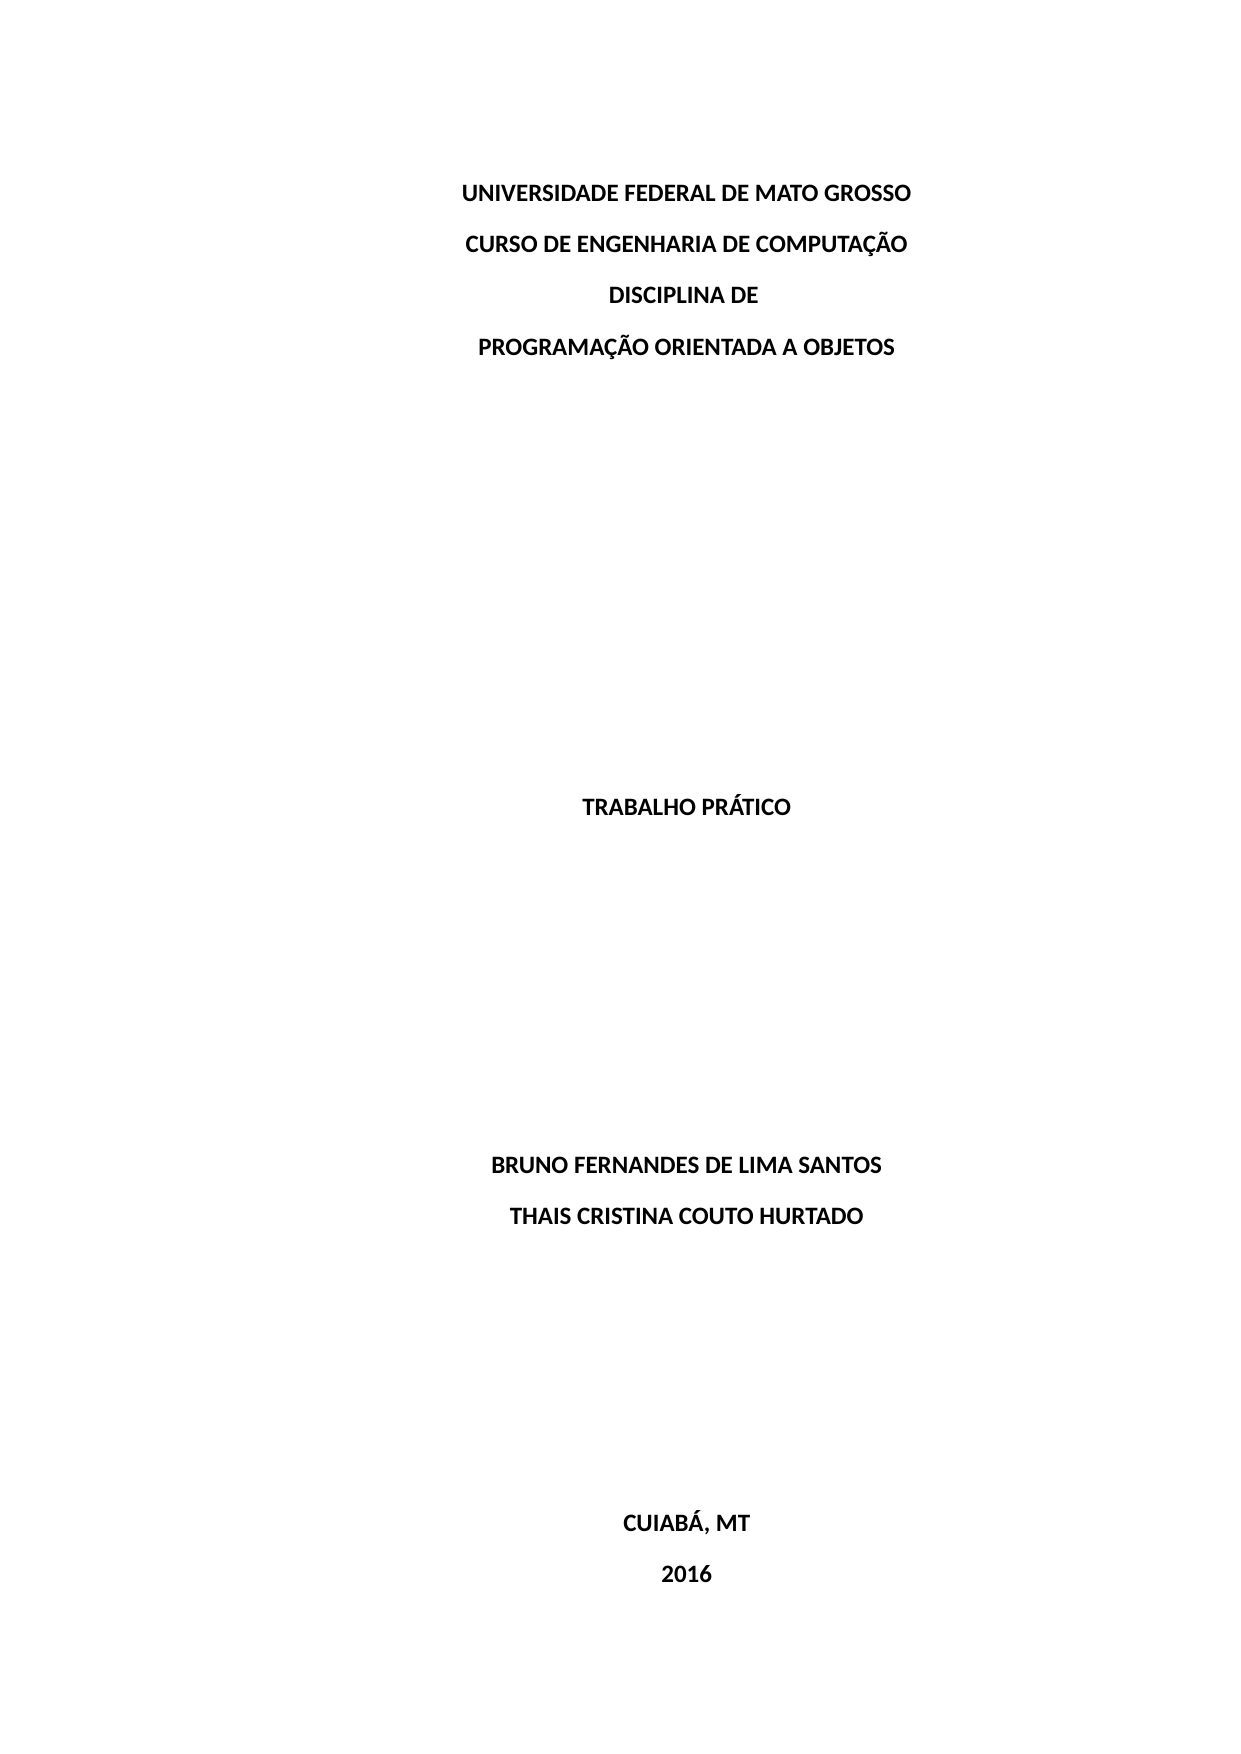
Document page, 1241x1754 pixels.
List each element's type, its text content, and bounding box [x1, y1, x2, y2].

text CURSO DE ENGENHARIA DE COMPUTAÇÃO [177, 228, 1122, 259]
text DISCIPLINA DE [177, 279, 1122, 310]
text PROGRAMAÇÃO ORIENTADA A OBJETOS [177, 331, 1122, 361]
text CUIABÁ, MT [177, 1507, 1122, 1537]
text TRABALHO PRÁTICO [177, 791, 1122, 821]
text BRUNO FERNANDES DE LIMA SANTOS [177, 1149, 1122, 1179]
text UNIVERSIDADE FEDERAL DE MATO GROSSO [177, 177, 1122, 208]
text THAIS CRISTINA COUTO HURTADO [177, 1200, 1122, 1231]
text 2016 [177, 1558, 1122, 1589]
